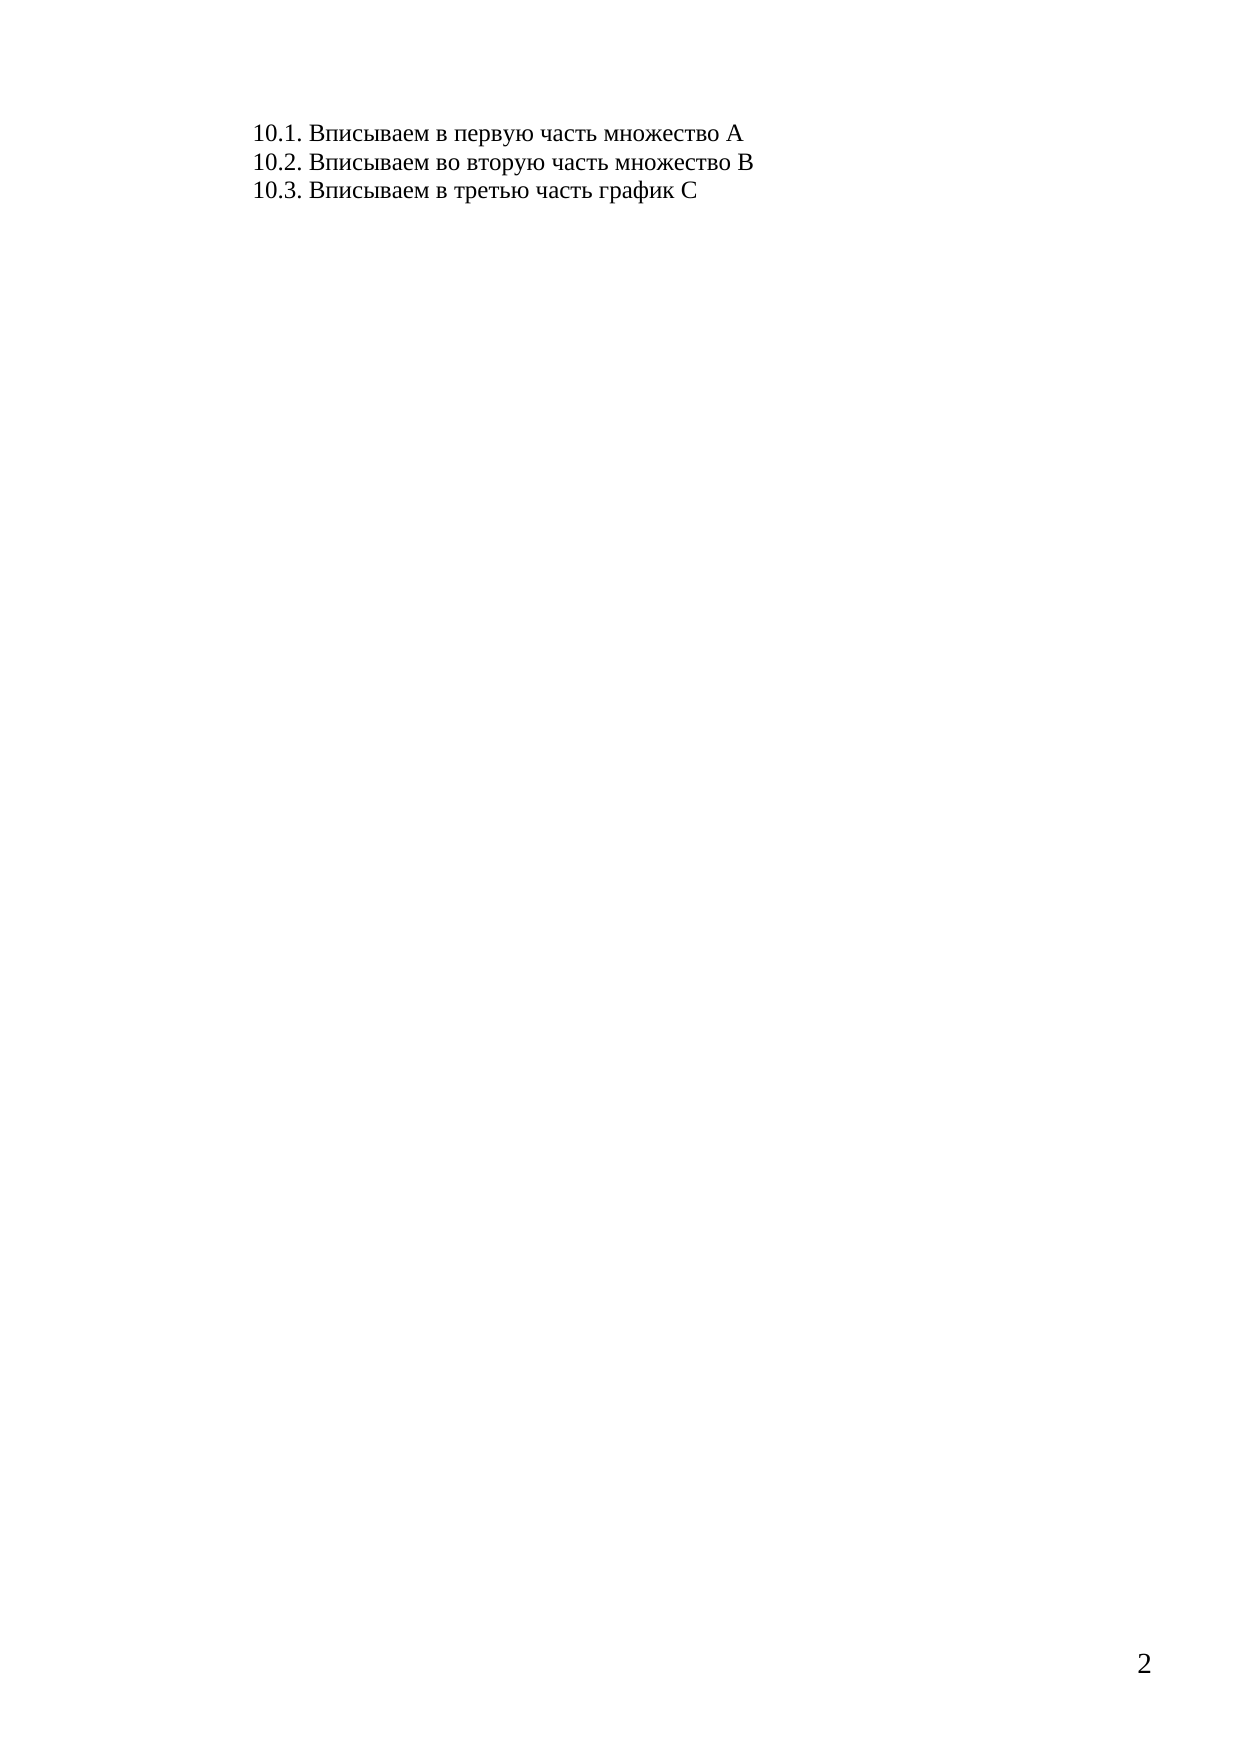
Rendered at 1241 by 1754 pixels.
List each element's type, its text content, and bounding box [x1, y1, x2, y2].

list Вписываем в третью часть график С [252, 176, 1152, 204]
list Вписываем во вторую часть множество В [252, 147, 1152, 176]
list Вписываем в первую часть множество А [252, 118, 1152, 147]
